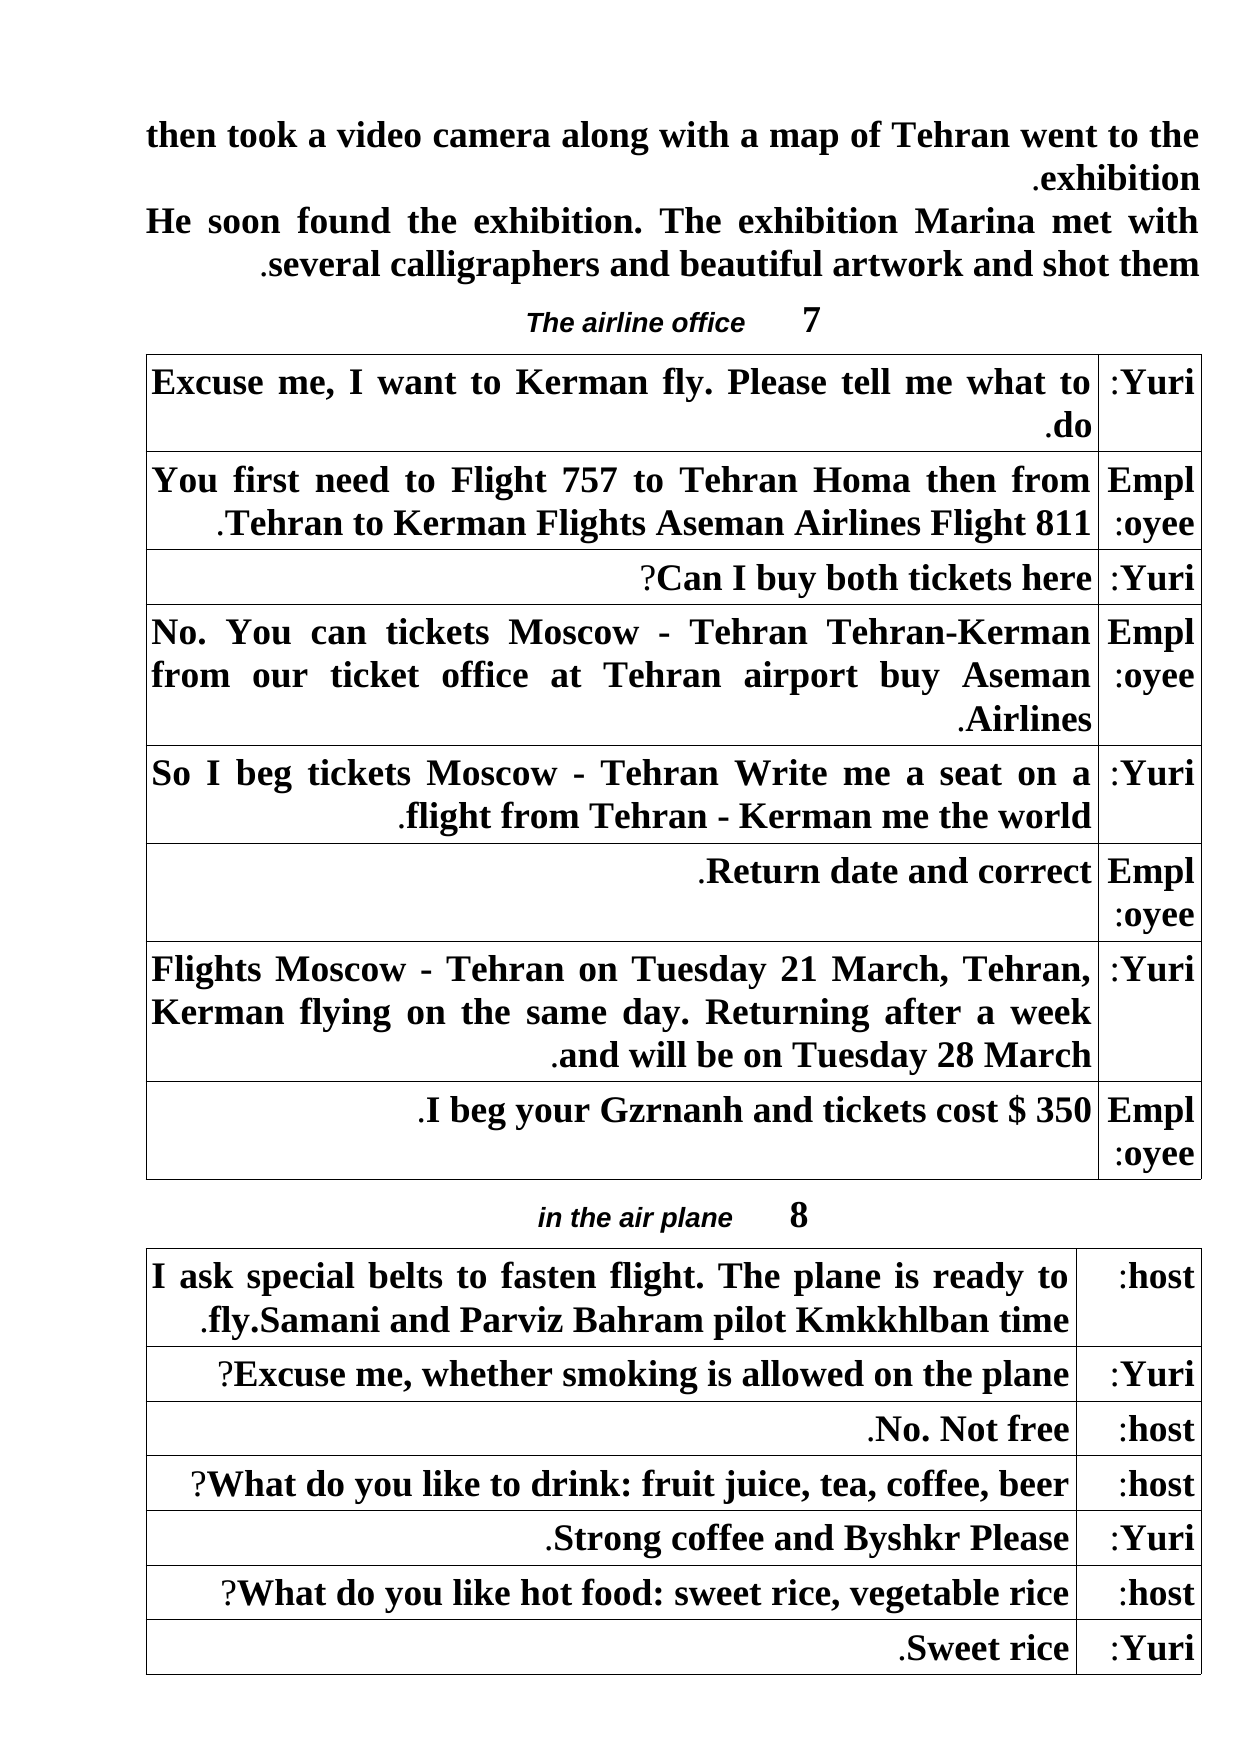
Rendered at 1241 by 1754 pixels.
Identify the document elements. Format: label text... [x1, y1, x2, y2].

table_cell Flights Moscow - Tehran on Tuesday 21 March, Tehran, Kerman flying on the same day. Returning after a week and will be on Tuesday 28 March. [147, 942, 1098, 1081]
table_cell So I beg tickets Moscow - Tehran Write me a seat on a flight from Tehran - Kerman me the world. [147, 746, 1098, 843]
table_cell Employee: [1099, 844, 1201, 941]
text He soon found the exhibition. The exhibition Marina met with several calligraphers and beautiful artwork and shot them. [146, 199, 1201, 285]
table_cell Yuri: [1099, 550, 1201, 604]
table_cell What do you like to drink: fruit juice, tea, coffee, beer? [147, 1456, 1076, 1510]
table_cell You first need to Flight 757 to Tehran Homa then from Tehran to Kerman Flights Aseman Airlines Flight 811. [147, 452, 1098, 549]
table_cell Employee: [1099, 452, 1201, 549]
table_cell No. You can tickets Moscow - Tehran Tehran-Kerman from our ticket office at Tehran airport buy Aseman Airlines. [147, 605, 1098, 745]
table_cell Strong coffee and Byshkr Please. [147, 1511, 1076, 1564]
table_cell Yuri: [1099, 942, 1201, 1081]
table_cell Employee: [1099, 605, 1201, 745]
table_cell Yuri: [1077, 1620, 1201, 1674]
table_cell host: [1077, 1456, 1201, 1510]
table_header Excuse me, I want to Kerman fly. Please tell me what to do. [147, 355, 1098, 451]
table_cell No. Not free. [147, 1402, 1076, 1455]
table_cell host: [1077, 1566, 1201, 1619]
table_cell Yuri: [1077, 1347, 1201, 1401]
table_header Yuri: [1099, 355, 1201, 451]
table_cell I beg your Gzrnanh and tickets cost $ 350. [147, 1082, 1098, 1179]
text Marina a few days ago from Moscow guesthouse called and said to himself booked. She lay in her room a little bit, took a shower then took a video camera along with a map of Tehran went to the exhibition. [146, 112, 1201, 199]
table_header host: [1077, 1249, 1201, 1346]
table_cell Excuse me, whether smoking is allowed on the plane? [147, 1347, 1076, 1401]
table_header I ask special belts to fasten flight. The plane is ready to fly.Samani and Parviz Bahram pilot Kmkkhlban time. [147, 1249, 1076, 1346]
table_cell Sweet rice. [147, 1620, 1076, 1674]
table_cell Yuri: [1077, 1511, 1201, 1564]
table_cell Employee: [1099, 1082, 1201, 1179]
table_cell Can I buy both tickets here? [147, 550, 1098, 604]
table_cell What do you like hot food: sweet rice, vegetable rice? [147, 1566, 1076, 1619]
subtitle The airline office [146, 297, 1201, 341]
table_cell Yuri: [1099, 746, 1201, 843]
table_cell host: [1077, 1402, 1201, 1455]
table_cell Return date and correct. [147, 844, 1098, 941]
subtitle in the air plane [146, 1192, 1201, 1236]
